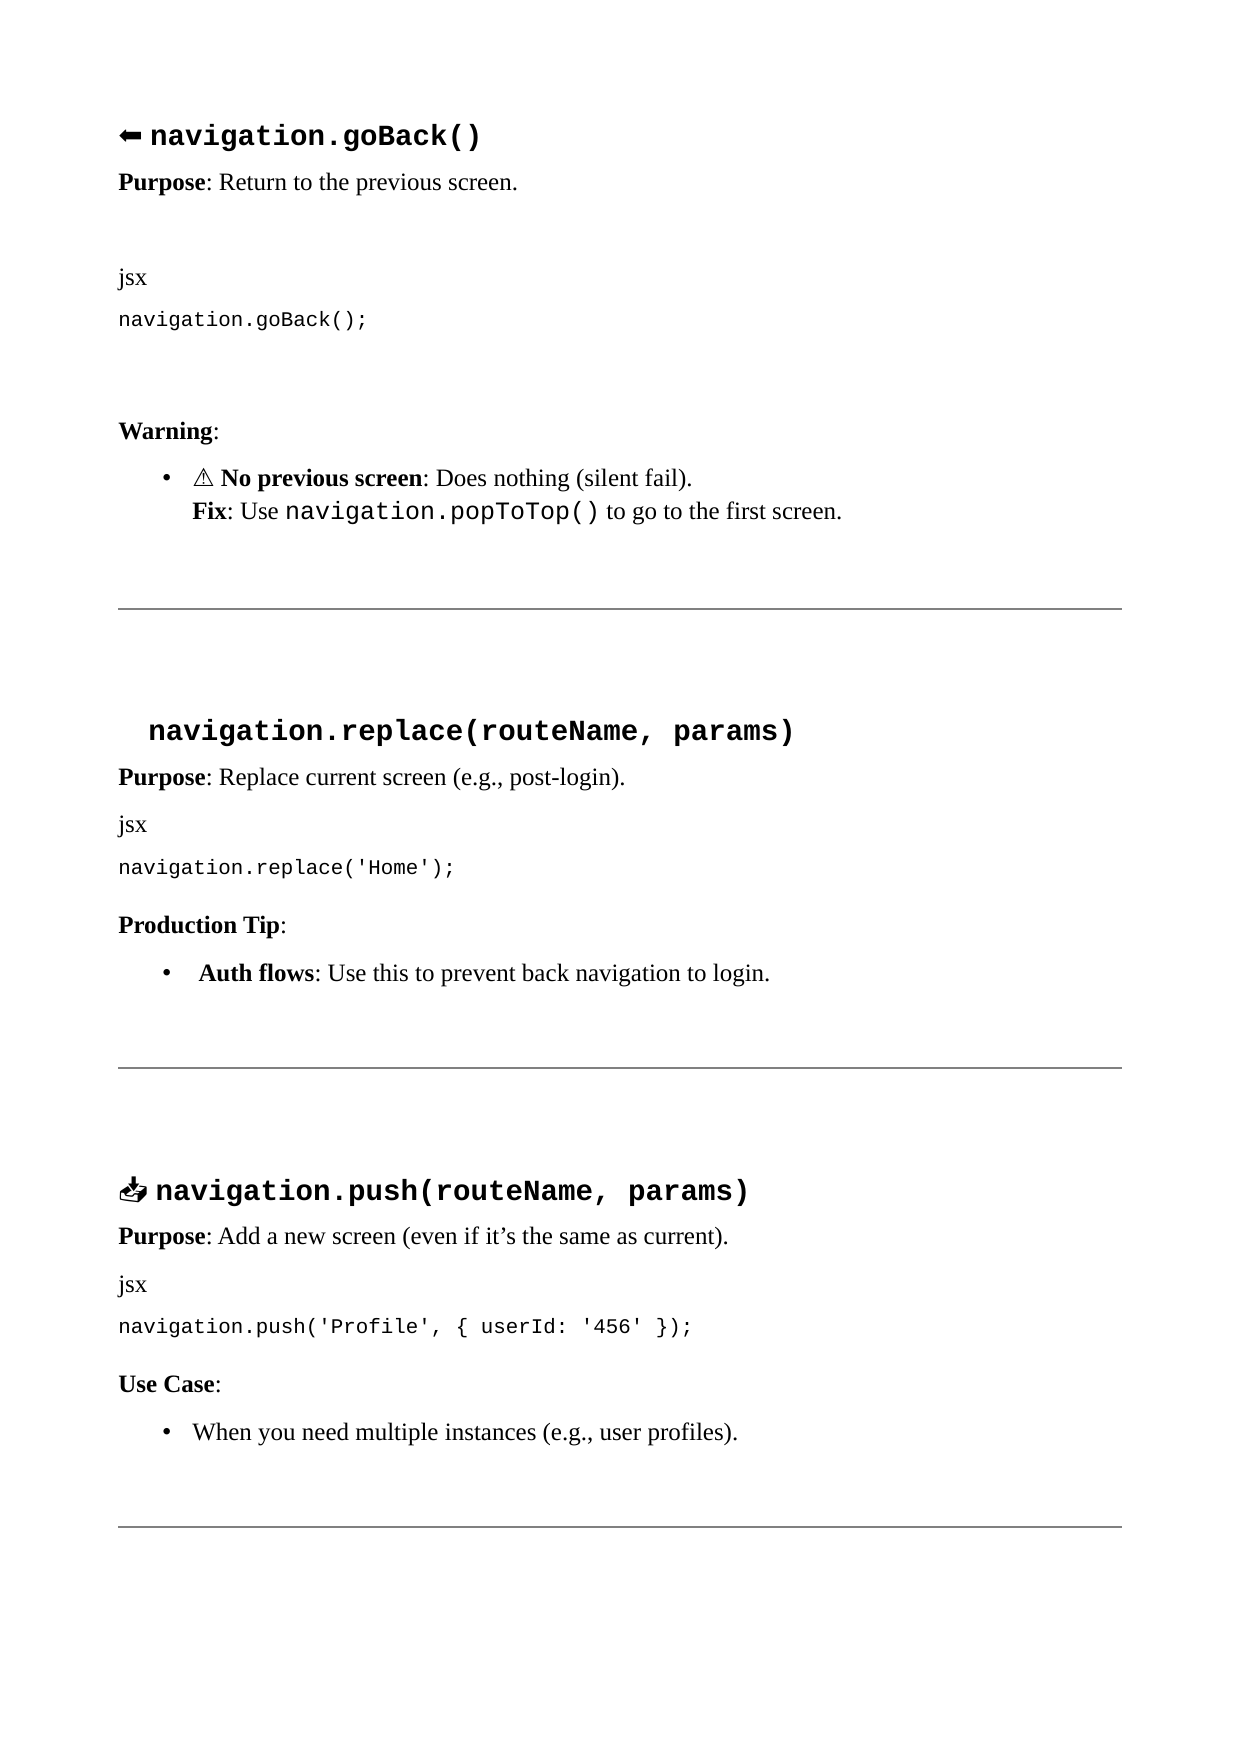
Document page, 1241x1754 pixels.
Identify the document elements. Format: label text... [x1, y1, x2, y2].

text Purpose: Add a new screen (even if it’s the same as current). [118, 1221, 1122, 1250]
text navigation.goBack(); [118, 309, 1122, 333]
text jsx [118, 1269, 1122, 1297]
text Production Tip: [118, 910, 1122, 939]
text jsx [118, 262, 1122, 291]
subtitle 📥 navigation.push(routeName, params) [118, 1173, 1122, 1209]
subtitle ⬅️ navigation.goBack() [118, 118, 1122, 154]
text jsx [118, 809, 1122, 838]
text Use Case: [118, 1369, 1122, 1398]
list When you need multiple instances (e.g., user profiles). [162, 1417, 1122, 1446]
text Purpose: Return to the previous screen. [118, 167, 1122, 195]
text Purpose: Replace current screen (e.g., post-login). [118, 762, 1122, 791]
list ⚠️ No previous screen: Does nothing (silent fail). Fix: Use navigation.popToTop() to go to the first screen. [162, 463, 1122, 527]
subtitle 🔀 navigation.replace(routeName, params) [118, 713, 1122, 749]
text navigation.replace('Home'); [118, 857, 1122, 881]
text Warning: [118, 416, 1122, 444]
text navigation.push('Profile', { userId: '456' }); [118, 1316, 1122, 1340]
list 🛡️ Auth flows: Use this to prevent back navigation to login. [162, 958, 1122, 987]
